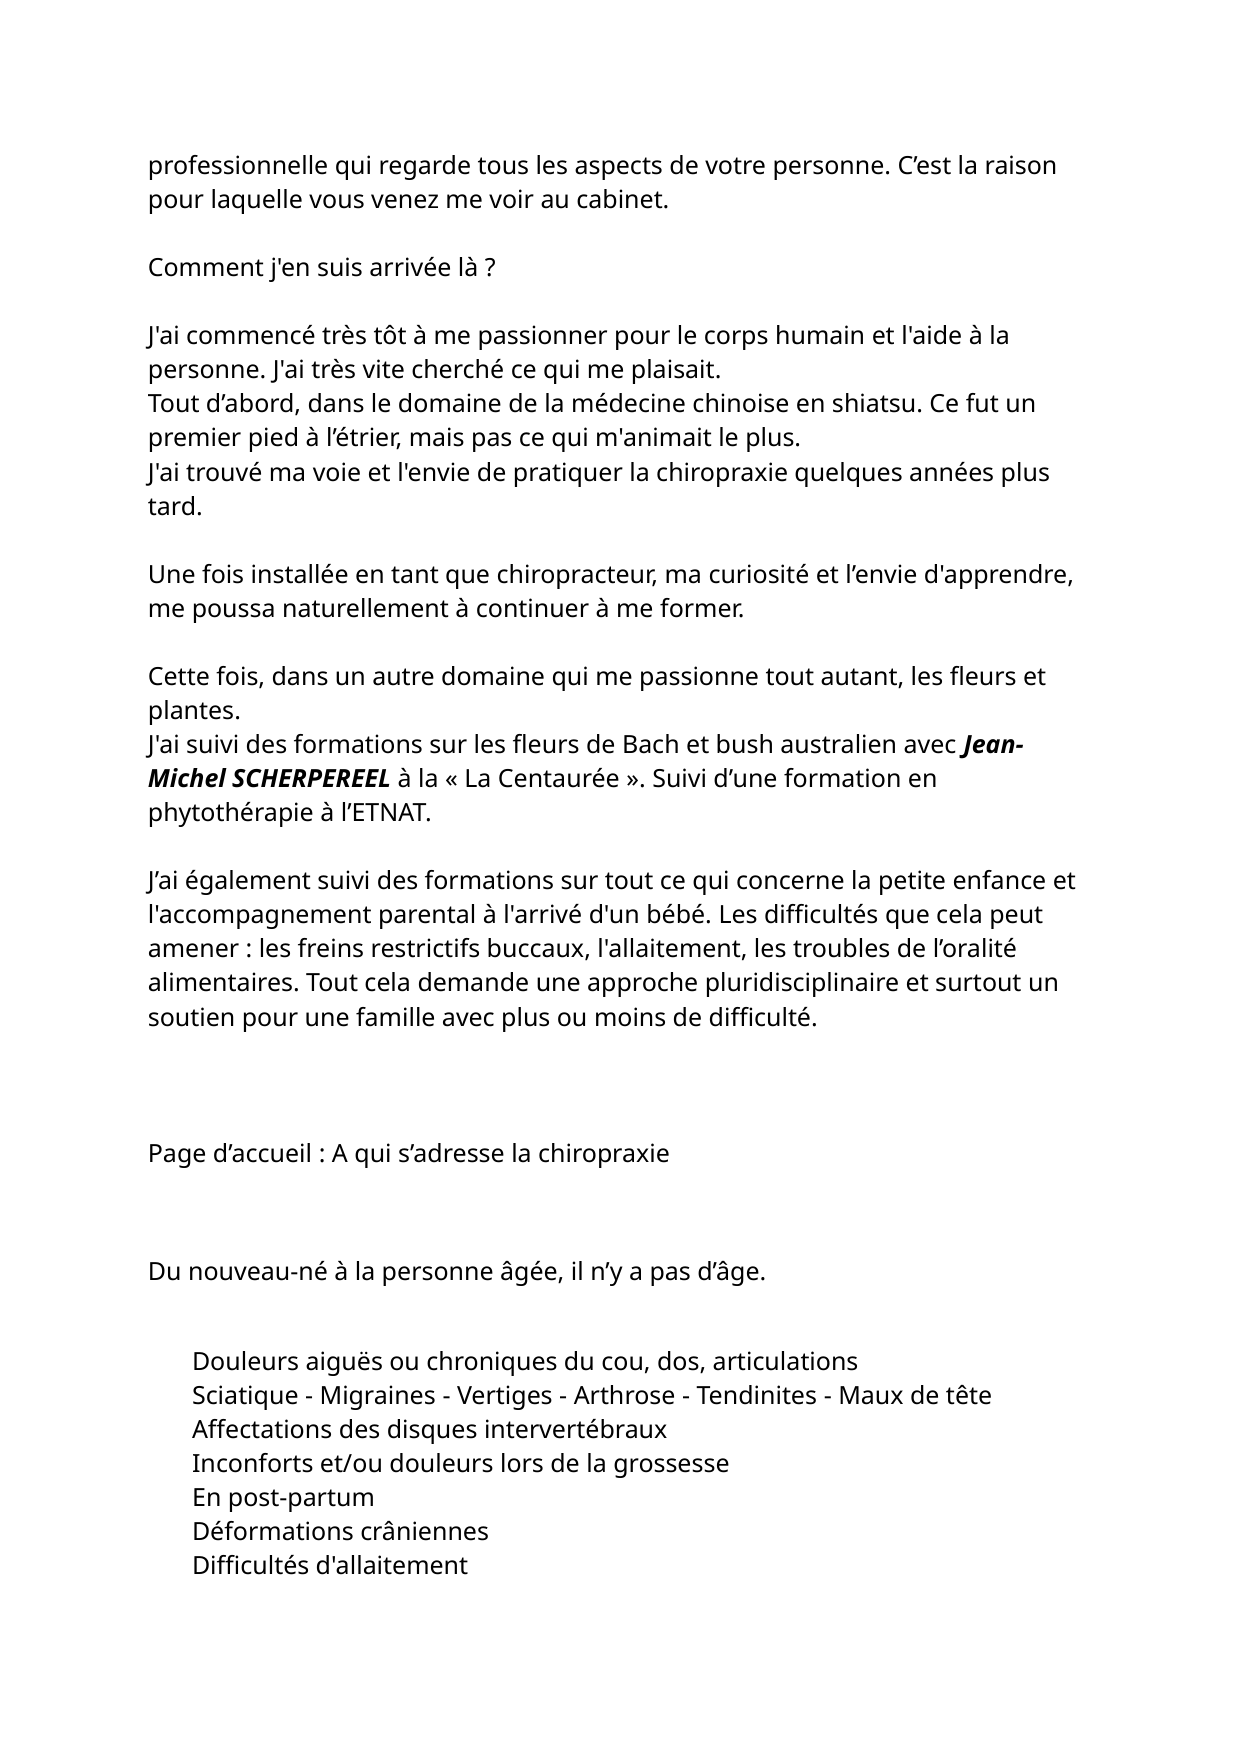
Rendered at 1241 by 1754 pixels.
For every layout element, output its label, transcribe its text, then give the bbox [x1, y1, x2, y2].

text Sciatique - Migraines - Vertiges - Arthrose - Tendinites - Maux de tête [192, 1377, 1093, 1411]
text Affectations des disques intervertébraux [192, 1411, 1093, 1445]
text J’ai également suivi des formations sur tout ce qui concerne la petite enfance et l'accompagnement parental à l'arrivé d'un bébé. Les difficultés que cela peut amener : les freins restrictifs buccaux, l'allaitement, les troubles de l’oralité alimentaires. Tout cela demande une approche pluridisciplinaire et surtout un soutien pour une famille avec plus ou moins de difficulté. [148, 863, 1093, 1033]
text professionnelle qui regarde tous les aspects de votre personne. C’est la raison pour laquelle vous venez me voir au cabinet. [148, 148, 1093, 216]
text Une fois installée en tant que chiropracteur, ma curiosité et l’envie d'apprendre, me poussa naturellement à continuer à me former. [148, 556, 1093, 624]
text Page d’accueil : A qui s’adresse la chiropraxie [148, 1135, 1093, 1169]
text Cette fois, dans un autre domaine qui me passionne tout autant, les fleurs et plantes. [148, 658, 1093, 727]
text J'ai trouvé ma voie et l'envie de pratiquer la chiropraxie quelques années plus tard. [148, 454, 1093, 522]
subtitle Du nouveau-né à la personne âgée, il n’y a pas d’âge. [148, 1253, 1093, 1331]
text Déformations crâniennes [192, 1513, 1093, 1548]
text Difficultés d'allaitement [192, 1548, 1093, 1582]
text J'ai suivi des formations sur les fleurs de Bach et bush australien avec Jean-Michel SCHERPEREEL à la « La Centaurée ». Suivi d’une formation en phytothérapie à l’ETNAT. [148, 727, 1093, 829]
text Inconforts et/ou douleurs lors de la grossesse [192, 1445, 1093, 1479]
text En post-partum [192, 1479, 1093, 1513]
text J'ai commencé très tôt à me passionner pour le corps humain et l'aide à la personne. J'ai très vite cherché ce qui me plaisait. [148, 318, 1093, 386]
text Comment j'en suis arrivée là ? [148, 250, 1093, 284]
text Tout d’abord, dans le domaine de la médecine chinoise en shiatsu. Ce fut un premier pied à l’étrier, mais pas ce qui m'animait le plus. [148, 386, 1093, 454]
text Douleurs aiguës ou chroniques du cou, dos, articulations [192, 1343, 1093, 1377]
